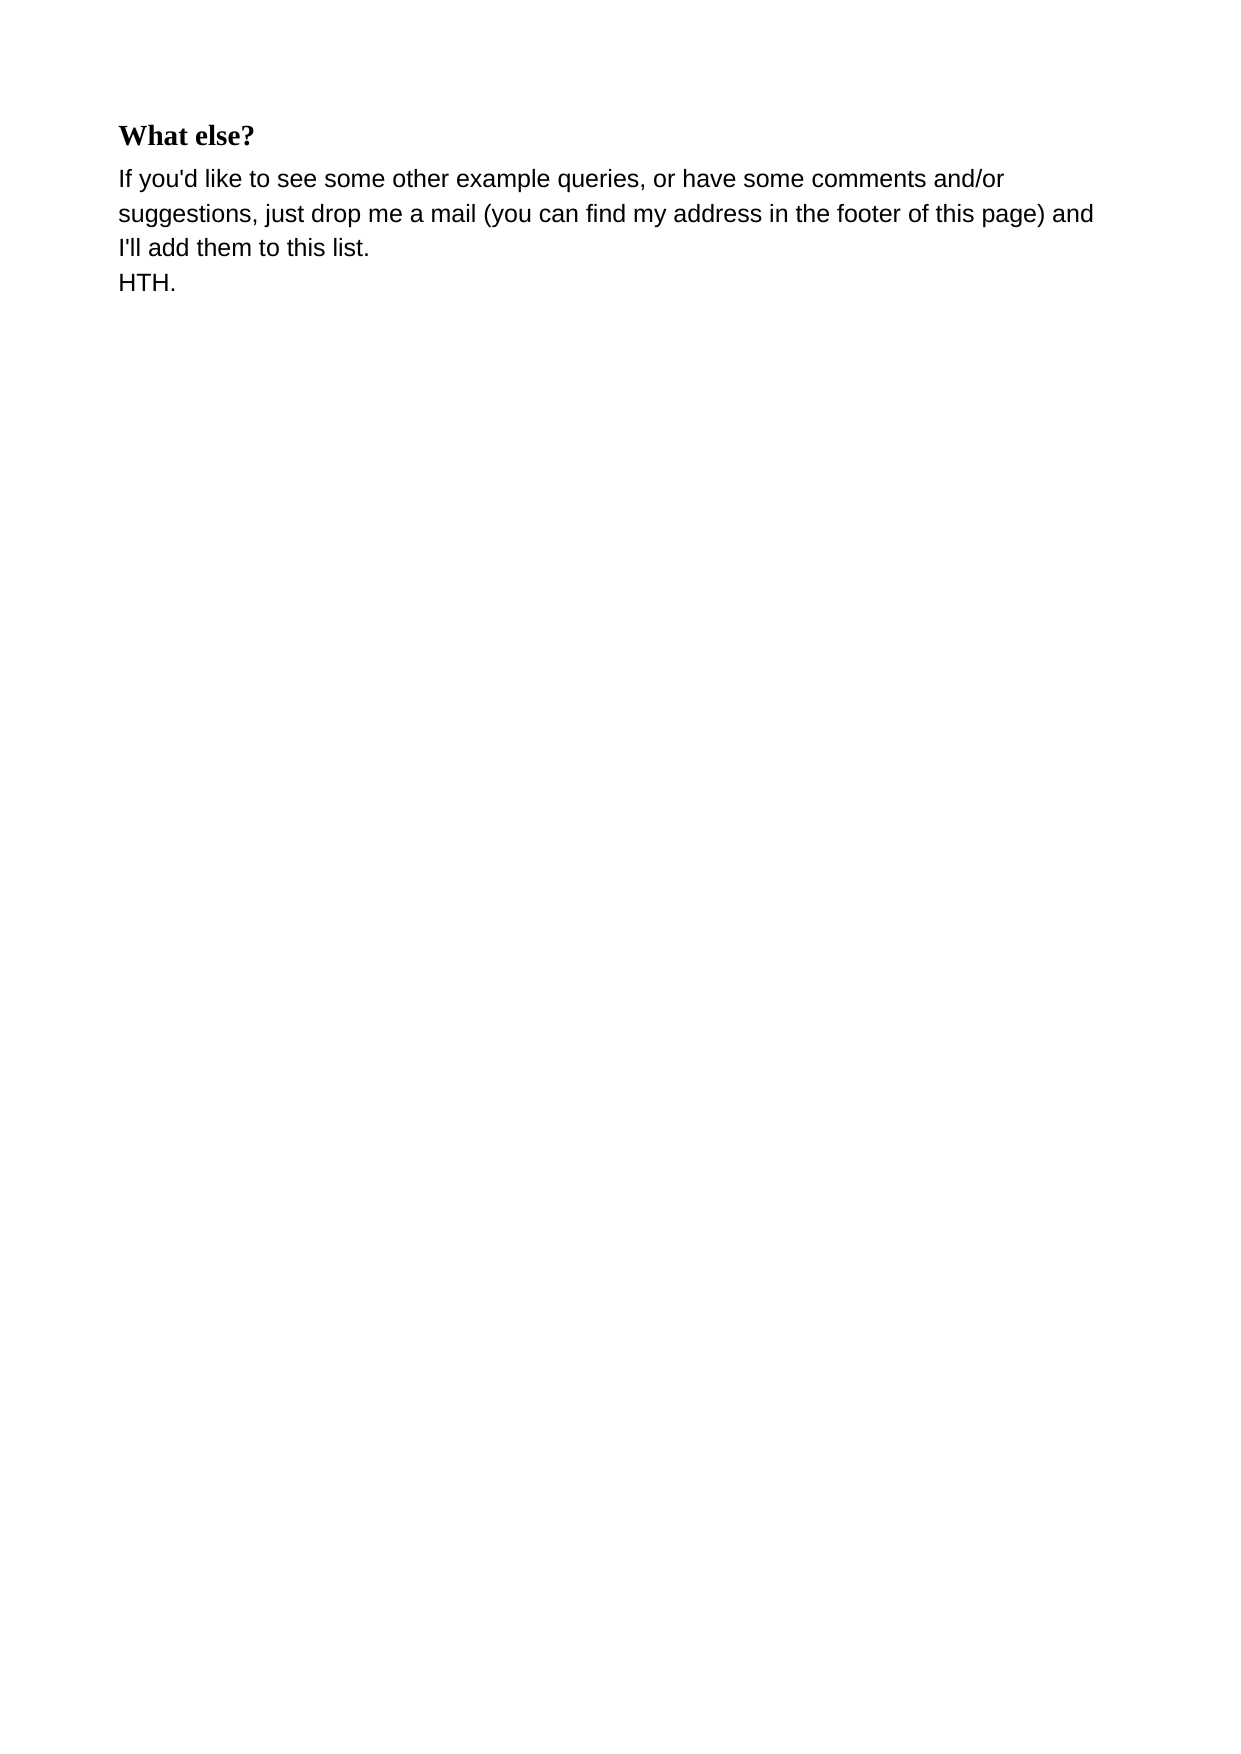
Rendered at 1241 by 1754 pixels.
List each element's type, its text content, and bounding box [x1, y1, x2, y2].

subtitle What else? [118, 118, 1122, 152]
text If you'd like to see some other example queries, or have some comments and/or suggestions, just drop me a mail (you can find my address in the footer of this page) and I'll add them to this list. HTH. [118, 164, 1122, 296]
